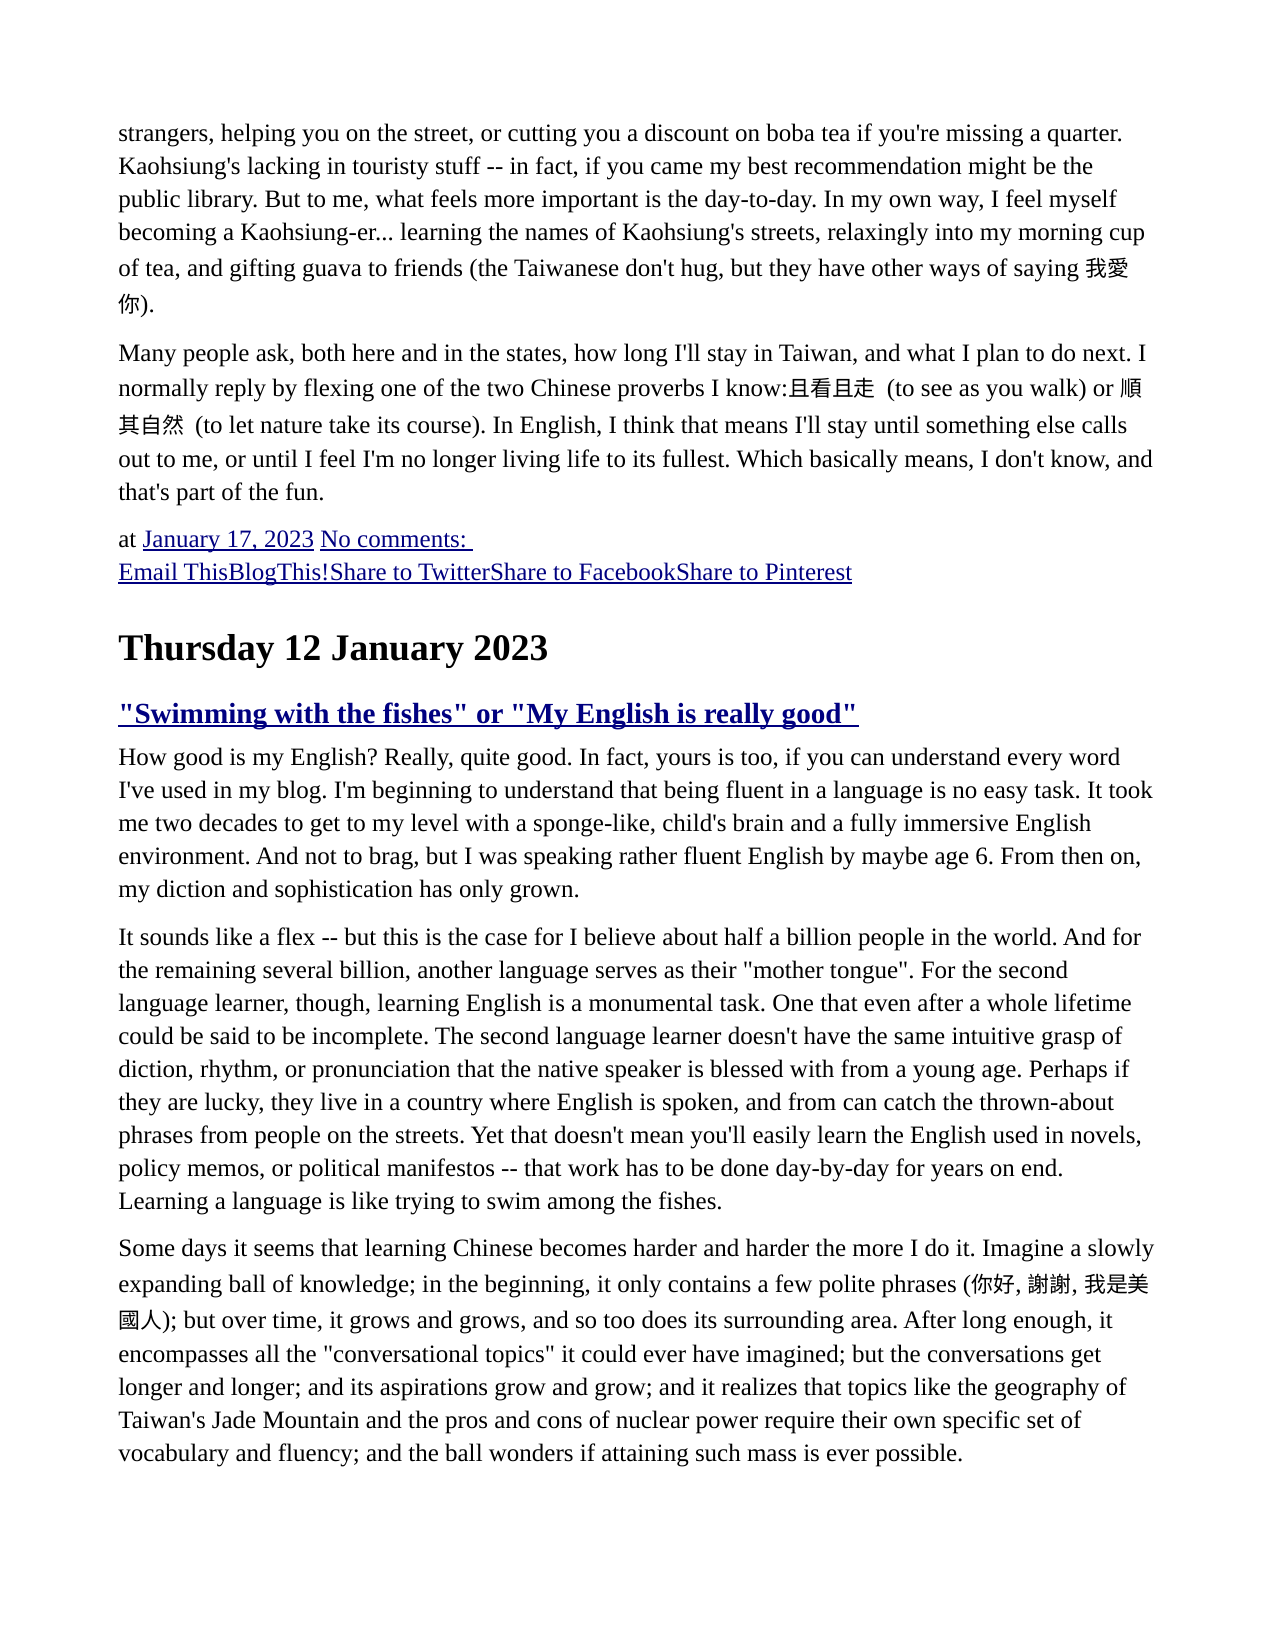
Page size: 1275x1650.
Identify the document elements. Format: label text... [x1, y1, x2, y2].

text How good is my English? Really, quite good. In fact, yours is too, if you can understand every word I've used in my blog. I'm beginning to understand that being fluent in a language is no easy task. It took me two decades to get to my level with a sponge-like, child's brain and a fully immersive English environment. And not to brag, but I was speaking rather fluent English by maybe age 6. From then on, my diction and sophistication has only grown. [118, 742, 1157, 903]
text Some days it seems that learning Chinese becomes harder and harder the more I do it. Imagine a slowly expanding ball of knowledge; in the beginning, it only contains a few polite phrases (你好, 謝謝, 我是美國人); but over time, it grows and grows, and so too does its surrounding area. After long enough, it encompasses all the "conversational topics" it could ever have imagined; but the conversations get longer and longer; and its aspirations grow and grow; and it realizes that topics like the geography of Taiwan's Jade Mountain and the pros and cons of nuclear power require their own specific set of vocabulary and fluency; and the ball wonders if attaining such mass is ever possible. [118, 1233, 1157, 1467]
text strangers, helping you on the street, or cutting you a discount on boba tea if you're missing a quarter. Kaohsiung's lacking in touristy stuff -- in fact, if you came my best recommendation might be the public library. But to me, what feels more important is the day-to-day. In my own way, I feel myself becoming a Kaohsiung-er... learning the names of Kaohsiung's streets, relaxingly into my morning cup of tea, and gifting guava to friends (the Taiwanese don't hug, but they have other ways of saying 我愛你). [118, 118, 1157, 319]
text at January 17, 2023 No comments: [118, 524, 1157, 553]
text Email ThisBlogThis!Share to TwitterShare to FacebookShare to Pinterest [118, 557, 1157, 586]
subtitle "Swimming with the fishes" or "My English is really good" [118, 696, 1157, 729]
text It sounds like a flex -- but this is the case for I believe about half a billion people in the world. And for the remaining several billion, another language serves as their "mother tongue". For the second language learner, though, learning English is a monumental task. One that even after a whole lifetime could be said to be incomplete. The second language learner doesn't have the same intuitive grasp of diction, rhythm, or pronunciation that the native speaker is blessed with from a young age. Perhaps if they are lucky, they live in a country where English is spoken, and from can catch the thrown-about phrases from people on the streets. Yet that doesn't mean you'll easily learn the English used in novels, policy memos, or political manifestos -- that work has to be done day-by-day for years on end. Learning a language is like trying to swim among the fishes. [118, 922, 1157, 1214]
subtitle Thursday 12 January 2023 [118, 626, 1157, 669]
text Many people ask, both here and in the states, how long I'll stay in Taiwan, and what I plan to do next. I normally reply by flexing one of the two Chinese proverbs I know:且看且走 (to see as you walk) or 順其自然 (to let nature take its course). In English, I think that means I'll stay until something else calls out to me, or until I feel I'm no longer living life to its fullest. Which basically means, I don't know, and that's part of the fun. [118, 338, 1157, 505]
